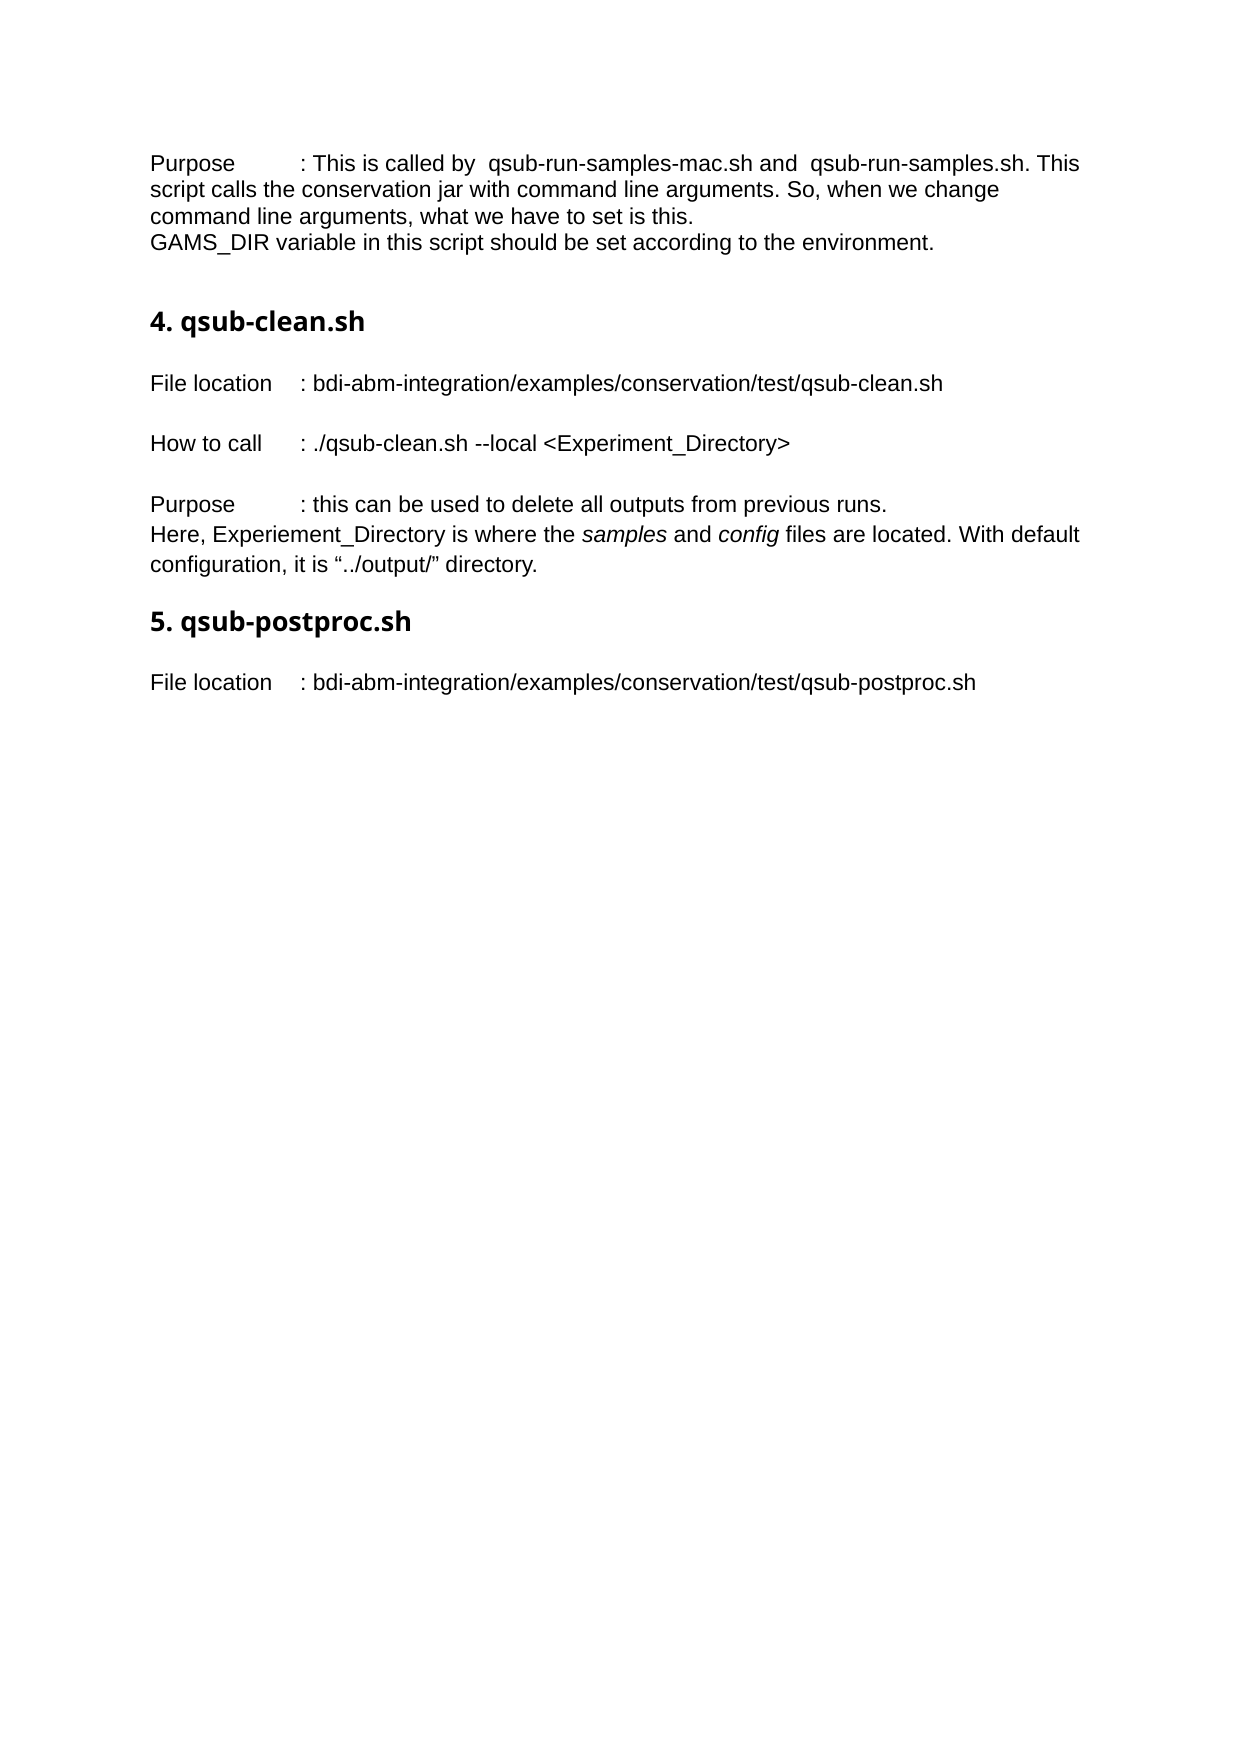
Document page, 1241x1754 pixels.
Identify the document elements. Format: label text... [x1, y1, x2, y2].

text Purpose : This is called by qsub-run-samples-mac.sh and qsub-run-samples.sh. This script calls the conservation jar with command line arguments. So, when we change command line arguments, what we have to set is this. [150, 150, 1090, 229]
text GAMS_DIR variable in this script should be set according to the environment. [150, 229, 1090, 255]
text Here, Experiement_Directory is where the samples and config files are located. With default configuration, it is “../output/” directory. [150, 521, 1090, 577]
text File location : bdi-abm-integration/examples/conservation/test/qsub-postproc.sh [150, 669, 1090, 695]
subtitle 4. qsub-clean.sh [150, 303, 1090, 339]
subtitle 5. qsub-postproc.sh [150, 602, 1090, 639]
text How to call : ./qsub-clean.sh --local <Experiment_Directory> [150, 430, 1090, 456]
text File location : bdi-abm-integration/examples/conservation/test/qsub-clean.sh [150, 370, 1090, 396]
text Purpose : this can be used to delete all outputs from previous runs. [150, 491, 1090, 517]
